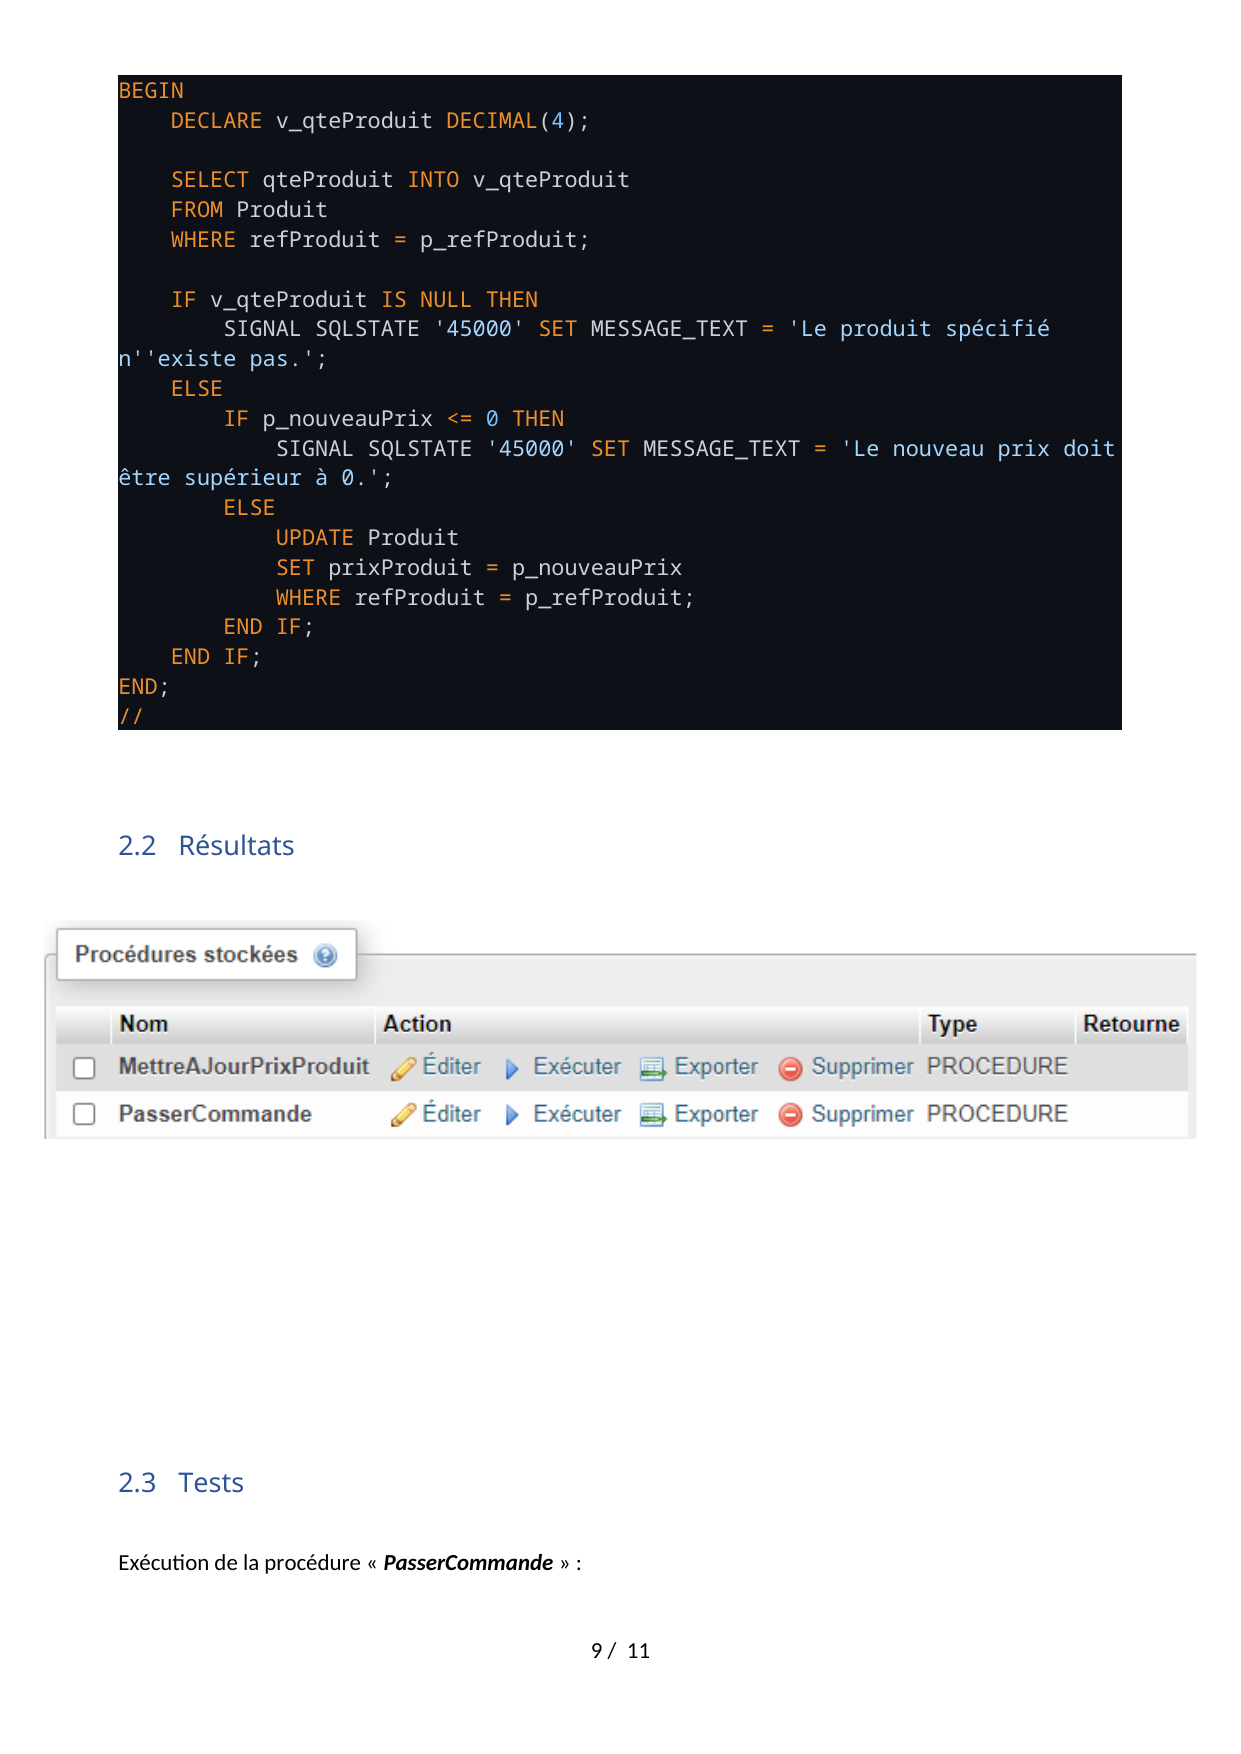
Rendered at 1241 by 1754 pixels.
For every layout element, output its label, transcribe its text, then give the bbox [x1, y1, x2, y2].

text WHERE refProduit = p_refProduit; [118, 581, 1122, 611]
text END IF; [118, 641, 1122, 671]
text END; [118, 671, 1122, 701]
text SIGNAL SQLSTATE '45000' SET MESSAGE_TEXT = 'Le nouveau prix doit être supérieur à 0.'; [118, 432, 1122, 492]
text SELECT qteProduit INTO v_qteProduit [118, 164, 1122, 194]
subtitle Tests [118, 1464, 1122, 1501]
text BEGIN [118, 75, 1122, 105]
text WHERE refProduit = p_refProduit; [118, 224, 1122, 254]
text FROM Produit [118, 194, 1122, 224]
subtitle Résultats [118, 826, 1122, 863]
text UPDATE Produit [118, 522, 1122, 552]
text IF v_qteProduit IS NULL THEN [118, 283, 1122, 313]
text Exécution de la procédure « PasserCommande » : [118, 1548, 1122, 1576]
text // [118, 701, 1122, 730]
text ELSE [118, 492, 1122, 522]
text SET prixProduit = p_nouveauPrix [118, 552, 1122, 581]
text END IF; [118, 611, 1122, 641]
text SIGNAL SQLSTATE '45000' SET MESSAGE_TEXT = 'Le produit spécifié n''existe pas.'; [118, 313, 1122, 373]
text DECLARE v_qteProduit DECIMAL(4); [118, 105, 1122, 134]
text ELSE [118, 373, 1122, 403]
text IF p_nouveauPrix <= 0 THEN [118, 403, 1122, 432]
